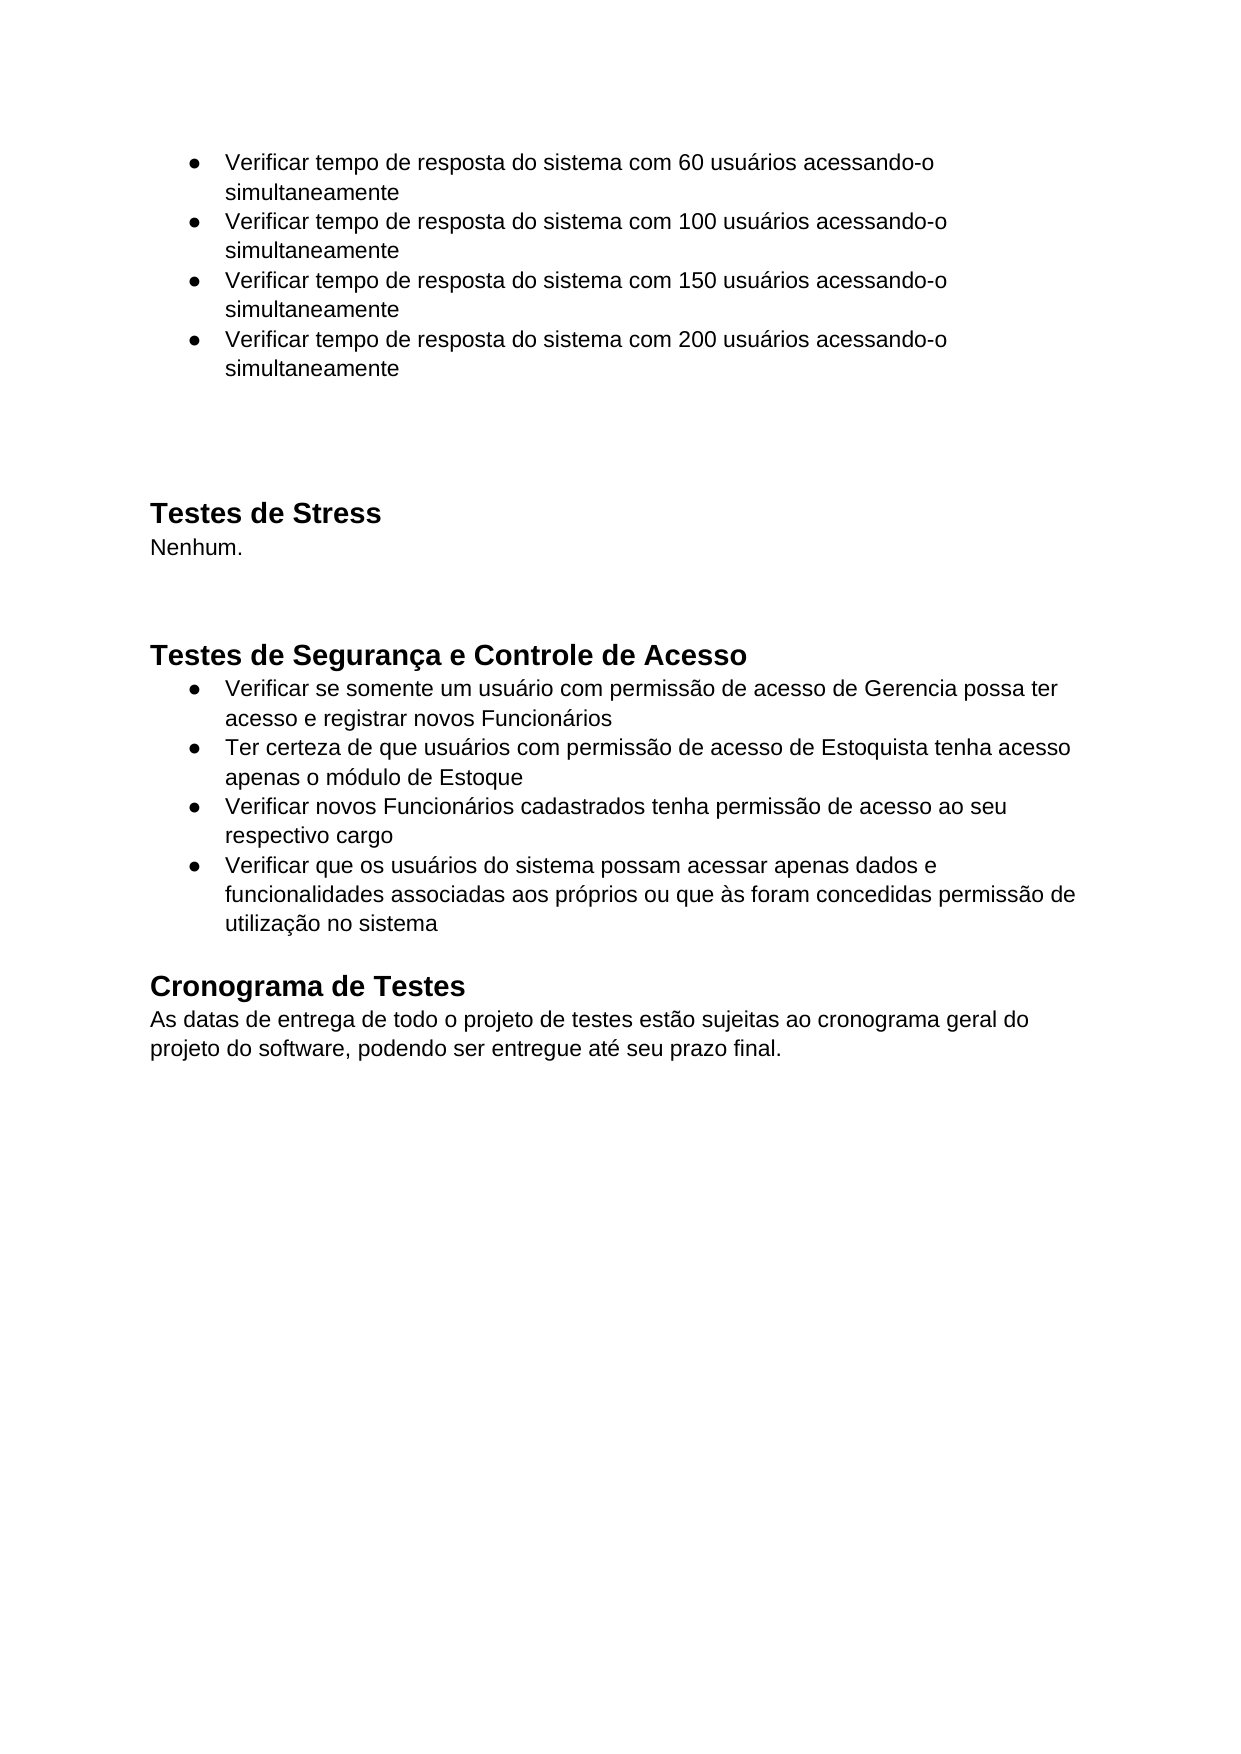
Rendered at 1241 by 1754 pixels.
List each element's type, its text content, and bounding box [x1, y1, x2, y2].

list Verificar tempo de resposta do sistema com 200 usuários acessando-o simultaneamente [187, 326, 1091, 381]
text Cronograma de Testes As datas de entrega de todo o projeto de testes estão sujeitas ao cronograma geral do projeto do software, podendo ser entregue até seu prazo final. [150, 970, 1091, 1091]
list Verificar tempo de resposta do sistema com 60 usuários acessando-o simultaneamente [187, 150, 1091, 205]
list Verificar novos Funcionários cadastrados tenha permissão de acesso ao seu respectivo cargo [187, 794, 1091, 849]
text Testes de Stress [150, 385, 1091, 530]
text Testes de Segurança e Controle de Acesso [150, 639, 1091, 671]
list Verificar se somente um usuário com permissão de acesso de Gerencia possa ter acesso e registrar novos Funcionários [187, 676, 1091, 731]
list Verificar tempo de resposta do sistema com 150 usuários acessando-o simultaneamente [187, 267, 1091, 322]
list Verificar que os usuários do sistema possam acessar apenas dados e funcionalidades associadas aos próprios ou que às foram concedidas permissão de utilização no sistema [187, 852, 1091, 937]
list Verificar tempo de resposta do sistema com 100 usuários acessando-o simultaneamente [187, 209, 1091, 264]
text Nenhum. [150, 534, 1091, 560]
list Ter certeza de que usuários com permissão de acesso de Estoquista tenha acesso apenas o módulo de Estoque [187, 735, 1091, 790]
